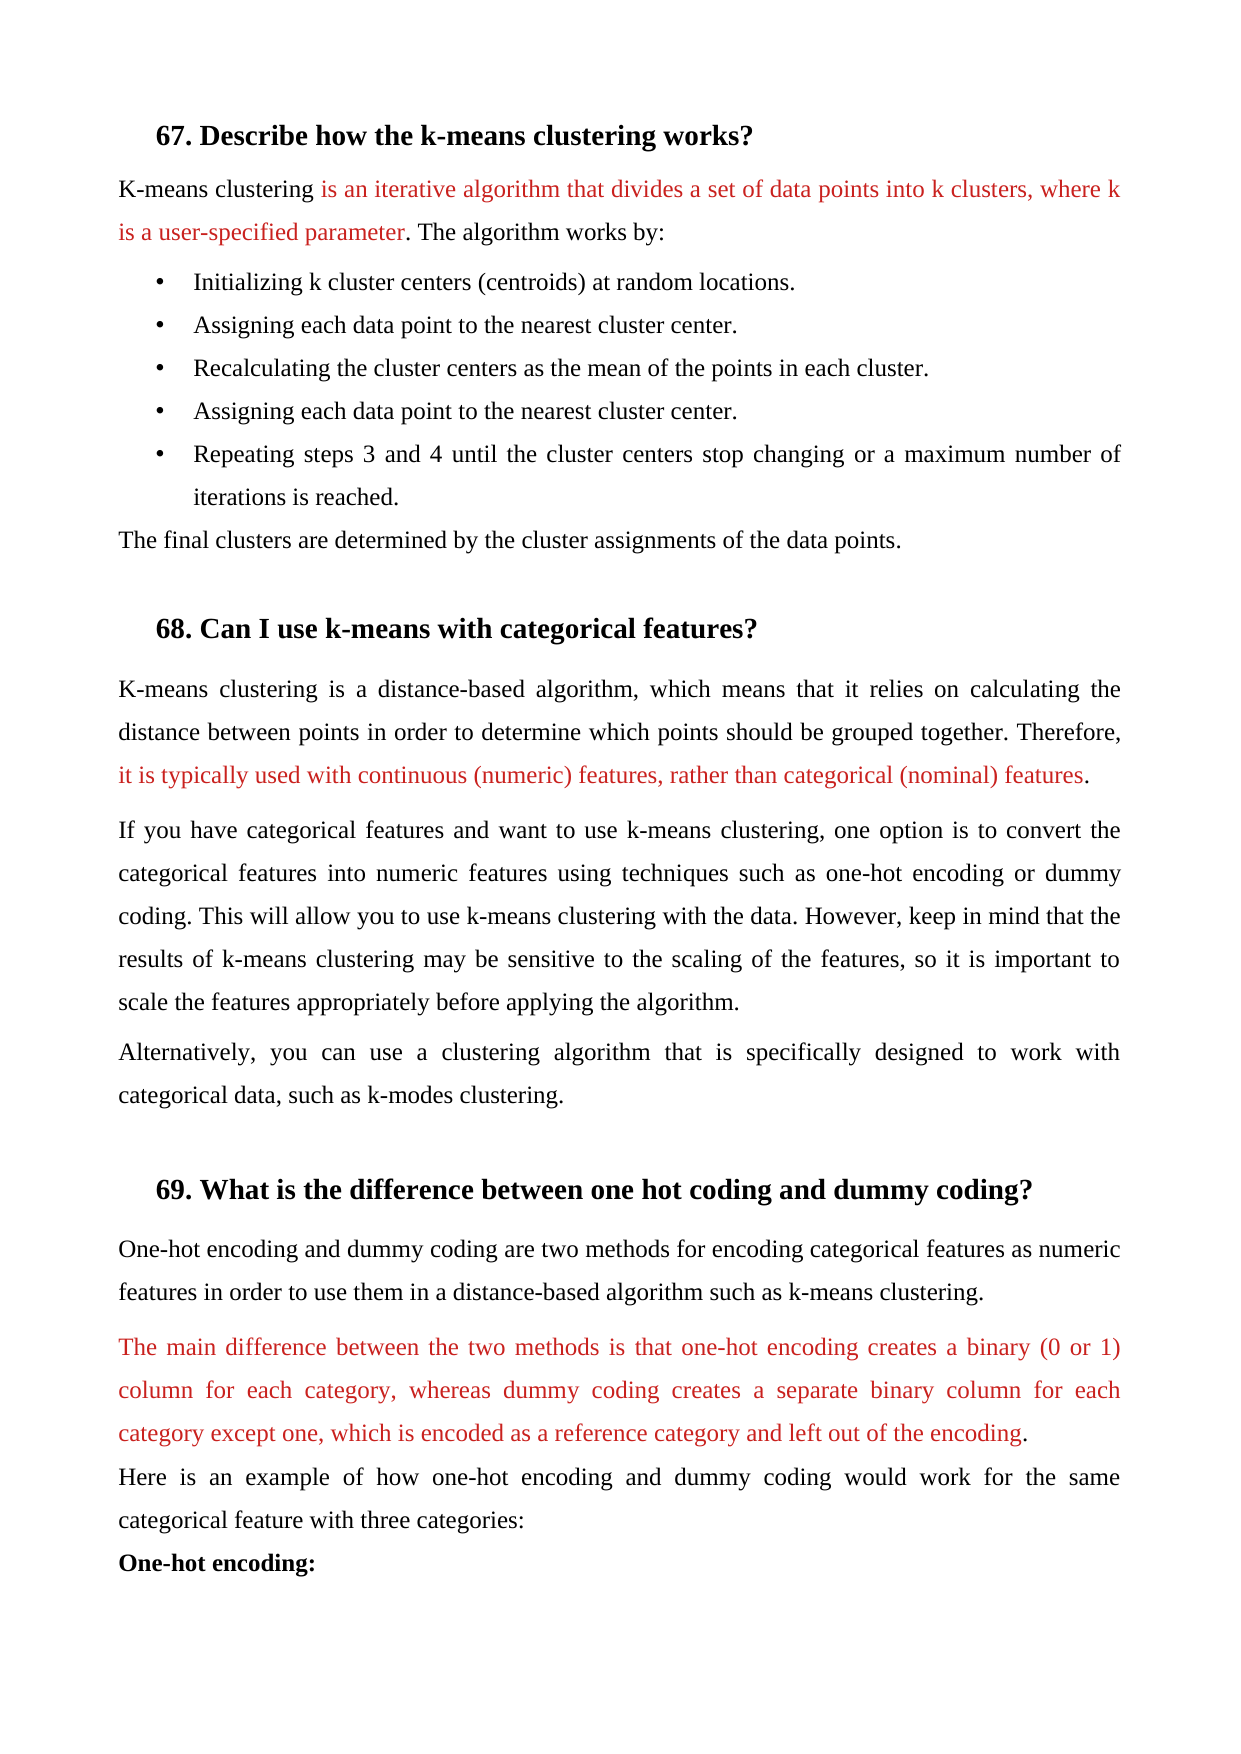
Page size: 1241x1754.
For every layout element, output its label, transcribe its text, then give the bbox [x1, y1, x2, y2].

text The main difference between the two methods is that one-hot encoding creates a binary (0 or 1) column for each category, whereas dummy coding creates a separate binary column for each category except one, which is encoded as a reference category and left out of the encoding. [118, 1332, 1122, 1447]
list Repeating steps 3 and 4 until the cluster centers stop changing or a maximum number of iterations is reached. [156, 439, 1122, 511]
list What is the difference between one hot coding and dummy coding? [156, 1172, 1122, 1205]
text If you have categorical features and want to use k-means clustering, one option is to convert the categorical features into numeric features using techniques such as one-hot encoding or dummy coding. This will allow you to use k-means clustering with the data. However, keep in mind that the results of k-means clustering may be sensitive to the scaling of the features, so it is important to scale the features appropriately before applying the algorithm. [118, 815, 1122, 1016]
text The final clusters are determined by the cluster assignments of the data points. [118, 525, 1122, 554]
list Assigning each data point to the nearest cluster center. [156, 396, 1122, 425]
list Assigning each data point to the nearest cluster center. [156, 310, 1122, 338]
text K-means clustering is an iterative algorithm that divides a set of data points into k clusters, where k is a user-specified parameter. The algorithm works by: [118, 174, 1122, 246]
list Initializing k cluster centers (centroids) at random locations. [156, 267, 1122, 295]
list Describe how the k-means clustering works? [156, 118, 1122, 152]
text Here is an example of how one-hot encoding and dummy coding would work for the same categorical feature with three categories: [118, 1462, 1122, 1533]
text K-means clustering is a distance-based algorithm, which means that it relies on calculating the distance between points in order to determine which points should be grouped together. Therefore, it is typically used with continuous (numeric) features, rather than categorical (nominal) features. [118, 674, 1122, 789]
text Alternatively, you can use a clustering algorithm that is specifically designed to work with categorical data, such as k-modes clustering. [118, 1037, 1122, 1108]
list Recalculating the cluster centers as the mean of the points in each cluster. [156, 353, 1122, 382]
text One-hot encoding: [118, 1548, 1122, 1577]
text One-hot encoding and dummy coding are two methods for encoding categorical features as numeric features in order to use them in a distance-based algorithm such as k-means clustering. [118, 1234, 1122, 1306]
list Can I use k-means with categorical features? [156, 612, 1122, 645]
